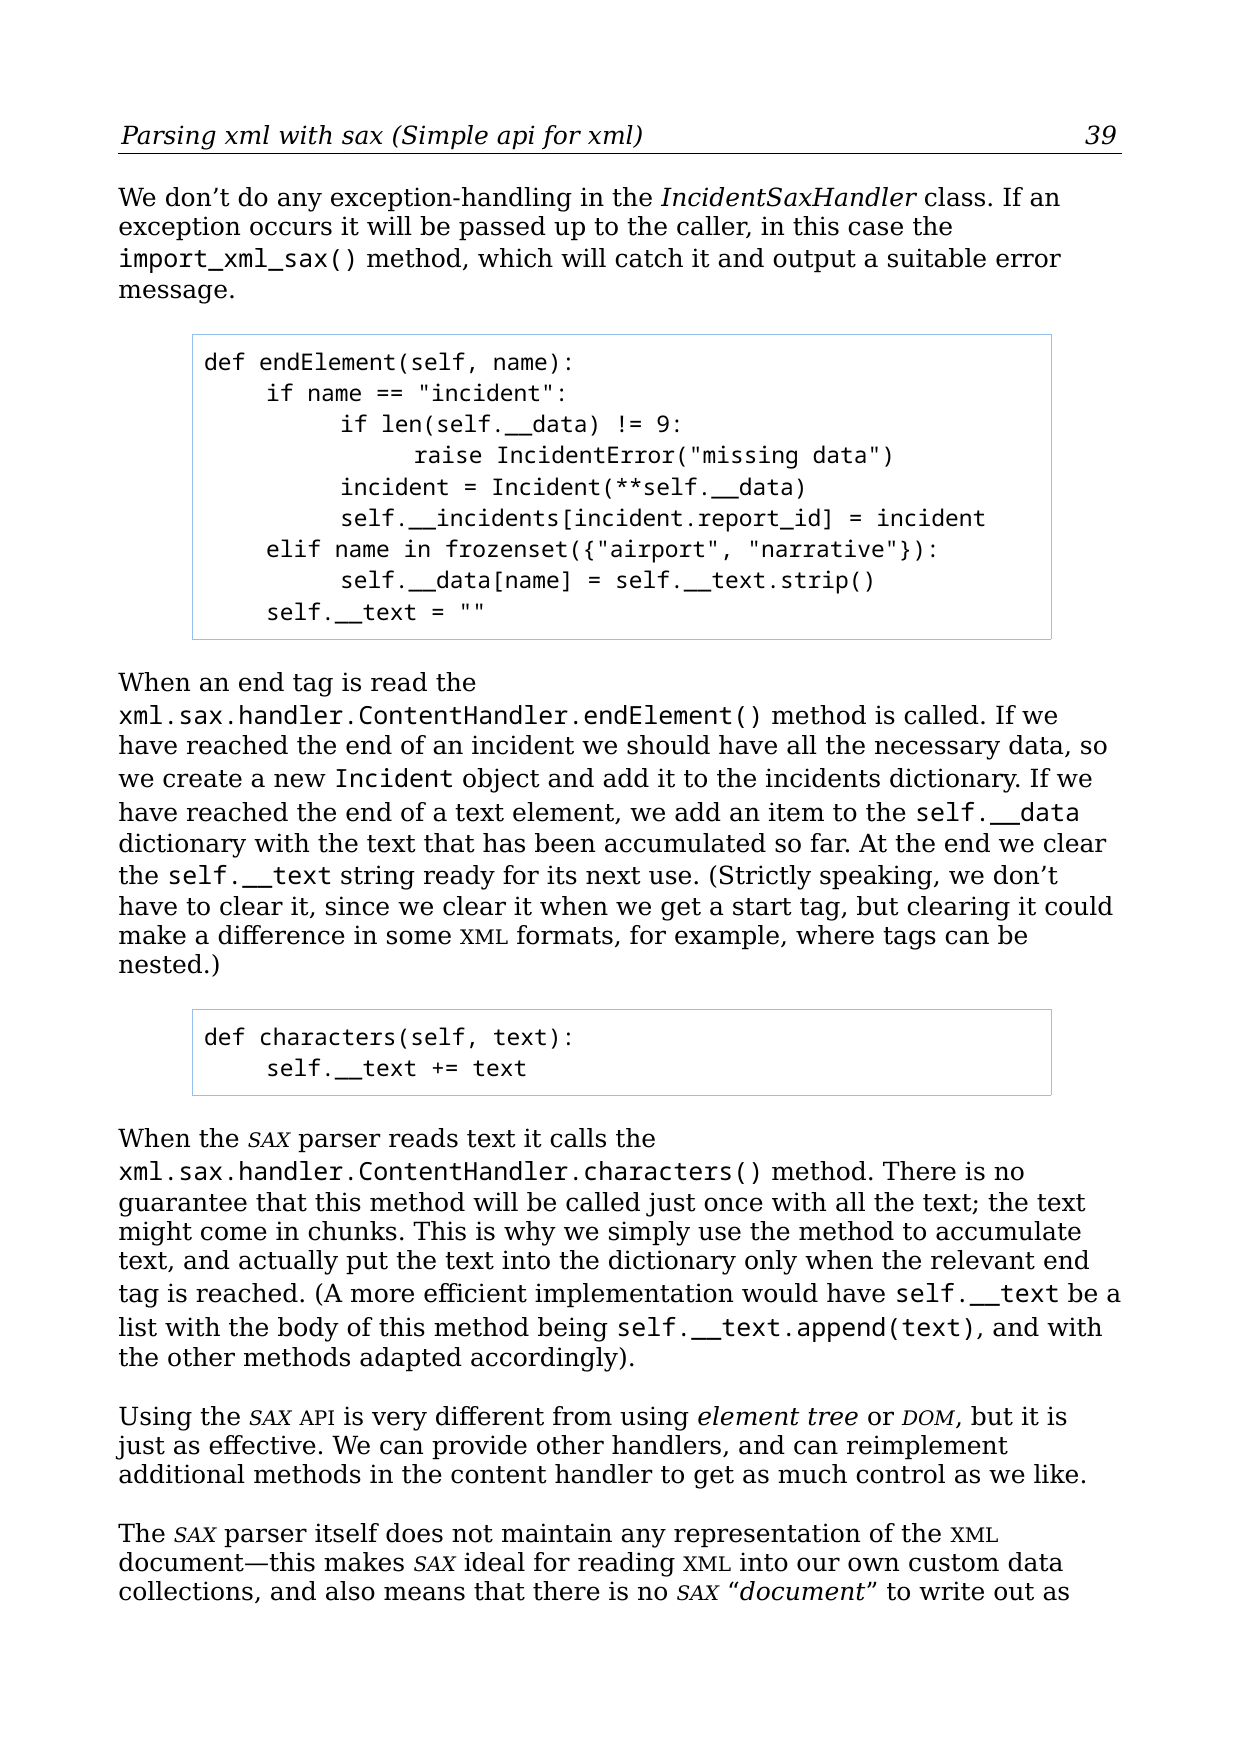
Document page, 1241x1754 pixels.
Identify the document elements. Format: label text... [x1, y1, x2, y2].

text We don’t do any exception-handling in the IncidentSaxHandler class. If an exception occurs it will be passed up to the caller, in this case the import_xml_sax() method, which will catch it and output a suitable error message. [118, 183, 1122, 304]
text if name == "incident": [193, 365, 1051, 396]
text def endElement(self, name): [193, 335, 1051, 365]
text self.__incidents[incident.report_id] = incident [193, 490, 1051, 521]
text self.__text += text [193, 1040, 1051, 1095]
text raise IncidentError("missing data") [193, 427, 1051, 459]
text self.__data[name] = self.__text.strip() [193, 552, 1051, 584]
text if len(self.__data) != 9: [193, 396, 1051, 427]
text Using the sax api is very different from using element tree or dom, but it is just as effective. We can provide other handlers, and can reimplement additional methods in the content handler to get as much control as we like. [118, 1402, 1122, 1490]
text When the sax parser reads text it calls the xml.sax.handler.ContentHandler.characters() method. There is no guarantee that this method will be called just once with all the text; the text might come in chunks. This is why we simply use the method to accumulate text, and actually put the text into the dictionary only when the relevant end tag is reached. (A more efficient implementation would have self.__text be a list with the body of this method being self.__text.append(text), and with the other methods adapted accordingly). [118, 1125, 1122, 1373]
text def characters(self, text): [193, 1010, 1051, 1040]
text The sax parser itself does not maintain any representation of the xml document—this makes sax ideal for reading xml into our own custom data collections, and also means that there is no sax “document” to write out as [118, 1519, 1122, 1607]
text When an end tag is read the xml.sax.handler.ContentHandler.endElement() method is called. If we have reached the end of an incident we should have all the necessary data, so we create a new Incident object and add it to the incidents dictionary. If we have reached the end of a text element, we add an item to the self.__data dictionary with the text that has been accumulated so far. At the end we clear the self.__text string ready for its next use. (Strictly speaking, we don’t have to clear it, since we clear it when we get a start tag, but clearing it could make a difference in some xml formats, for example, where tags can be nested.) [118, 668, 1122, 979]
text incident = Incident(**self.__data) [193, 459, 1051, 490]
text self.__text = "" [193, 584, 1051, 639]
text elif name in frozenset({"airport", "narrative"}): [193, 521, 1051, 552]
